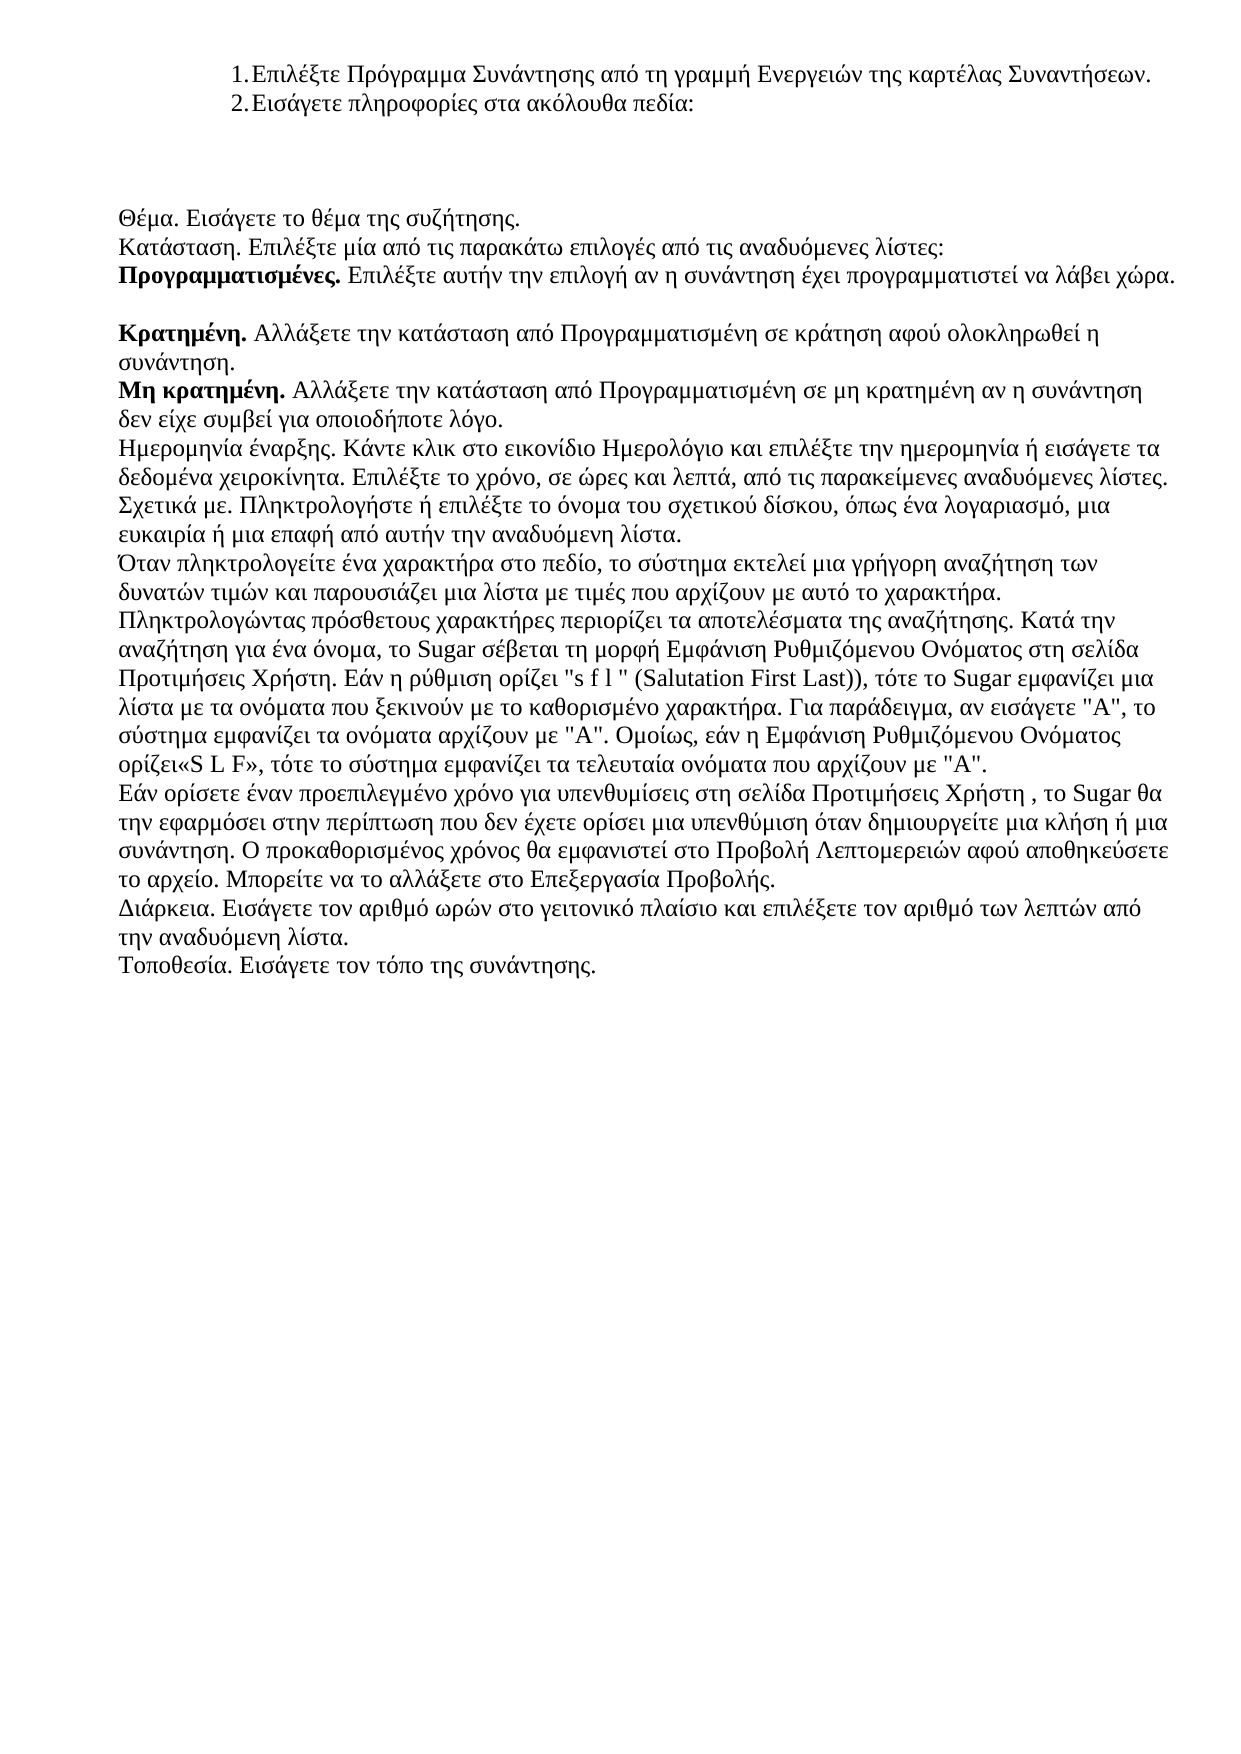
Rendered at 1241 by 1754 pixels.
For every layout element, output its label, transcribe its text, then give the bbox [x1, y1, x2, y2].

table_header 2. [231, 88, 251, 117]
table_header 1. [231, 59, 251, 88]
table_header Επιλέξτε Πρόγραμμα Συνάντησης από τη γραμμή Ενεργειών της καρτέλας Συναντήσεων. [251, 59, 1218, 88]
text Θέμα. Εισάγετε το θέμα της συζήτησης. Κατάσταση. Επιλέξτε μία από τις παρακάτω επιλογές από τις αναδυόμενες λίστες: Προγραμματισμένες. Επιλέξτε αυτήν την επιλογή αν η συνάντηση έχει προγραμματιστεί να λάβει χώρα. Κρατημένη. Αλλάξετε την κατάσταση από Προγραμματισμένη σε κράτηση αφού ολοκληρωθεί η συνάντηση. Μη κρατημένη. Αλλάξετε την κατάσταση από Προγραμματισμένη σε μη κρατημένη αν η συνάντηση δεν είχε συμβεί για οποιοδήποτε λόγο. Ημερομηνία έναρξης. Κάντε κλικ στο εικονίδιο Ημερολόγιο και επιλέξτε την ημερομηνία ή εισάγετε τα δεδομένα χειροκίνητα. Επιλέξτε το χρόνο, σε ώρες και λεπτά, από τις παρακείμενες αναδυόμενες λίστες. Σχετικά με. Πληκτρολογήστε ή επιλέξτε το όνομα του σχετικού δίσκου, όπως ένα λογαριασμό, μια ευκαιρία ή μια επαφή από αυτήν την αναδυόμενη λίστα. Όταν πληκτρολογείτε ένα χαρακτήρα στο πεδίο, το σύστημα εκτελεί μια γρήγορη αναζήτηση των δυνατών τιμών και παρουσιάζει μια λίστα με τιμές που αρχίζουν με αυτό το χαρακτήρα. Πληκτρολογώντας πρόσθετους χαρακτήρες περιορίζει τα αποτελέσματα της αναζήτησης. Κατά την αναζήτηση για ένα όνομα, το Sugar σέβεται τη μορφή Εμφάνιση Ρυθμιζόμενου Ονόματος στη σελίδα Προτιμήσεις Χρήστη. Εάν η ρύθμιση ορίζει "s f l " (Salutation First Last)), τότε το Sugar εμφανίζει μια λίστα με τα ονόματα που ξεκινούν με το καθορισμένο χαρακτήρα. Για παράδειγμα, αν εισάγετε "Α", το σύστημα εμφανίζει τα ονόματα αρχίζουν με "Α". Ομοίως, εάν η Εμφάνιση Ρυθμιζόμενου Ονόματος ορίζει«S L F», τότε το σύστημα εμφανίζει τα τελευταία ονόματα που αρχίζουν με "Α". Εάν ορίσετε έναν προεπιλεγμένο χρόνο για υπενθυμίσεις στη σελίδα Προτιμήσεις Χρήστη , το Sugar θα την εφαρμόσει στην περίπτωση που δεν έχετε ορίσει μια υπενθύμιση όταν δημιουργείτε μια κλήση ή μια συνάντηση. Ο προκαθορισμένος χρόνος θα εμφανιστεί στο Προβολή Λεπτομερειών αφού αποθηκεύσετε το αρχείο. Μπορείτε να το αλλάξετε στο Επεξεργασία Προβολής. Διάρκεια. Εισάγετε τον αριθμό ωρών στο γειτονικό πλαίσιο και επιλέξετε τον αριθμό των λεπτών από την αναδυόμενη λίστα. Τοποθεσία. Εισάγετε τον τόπο της συνάντησης. [118, 145, 1181, 979]
table_header Εισάγετε πληροφορίες στα ακόλουθα πεδία: [251, 88, 913, 117]
